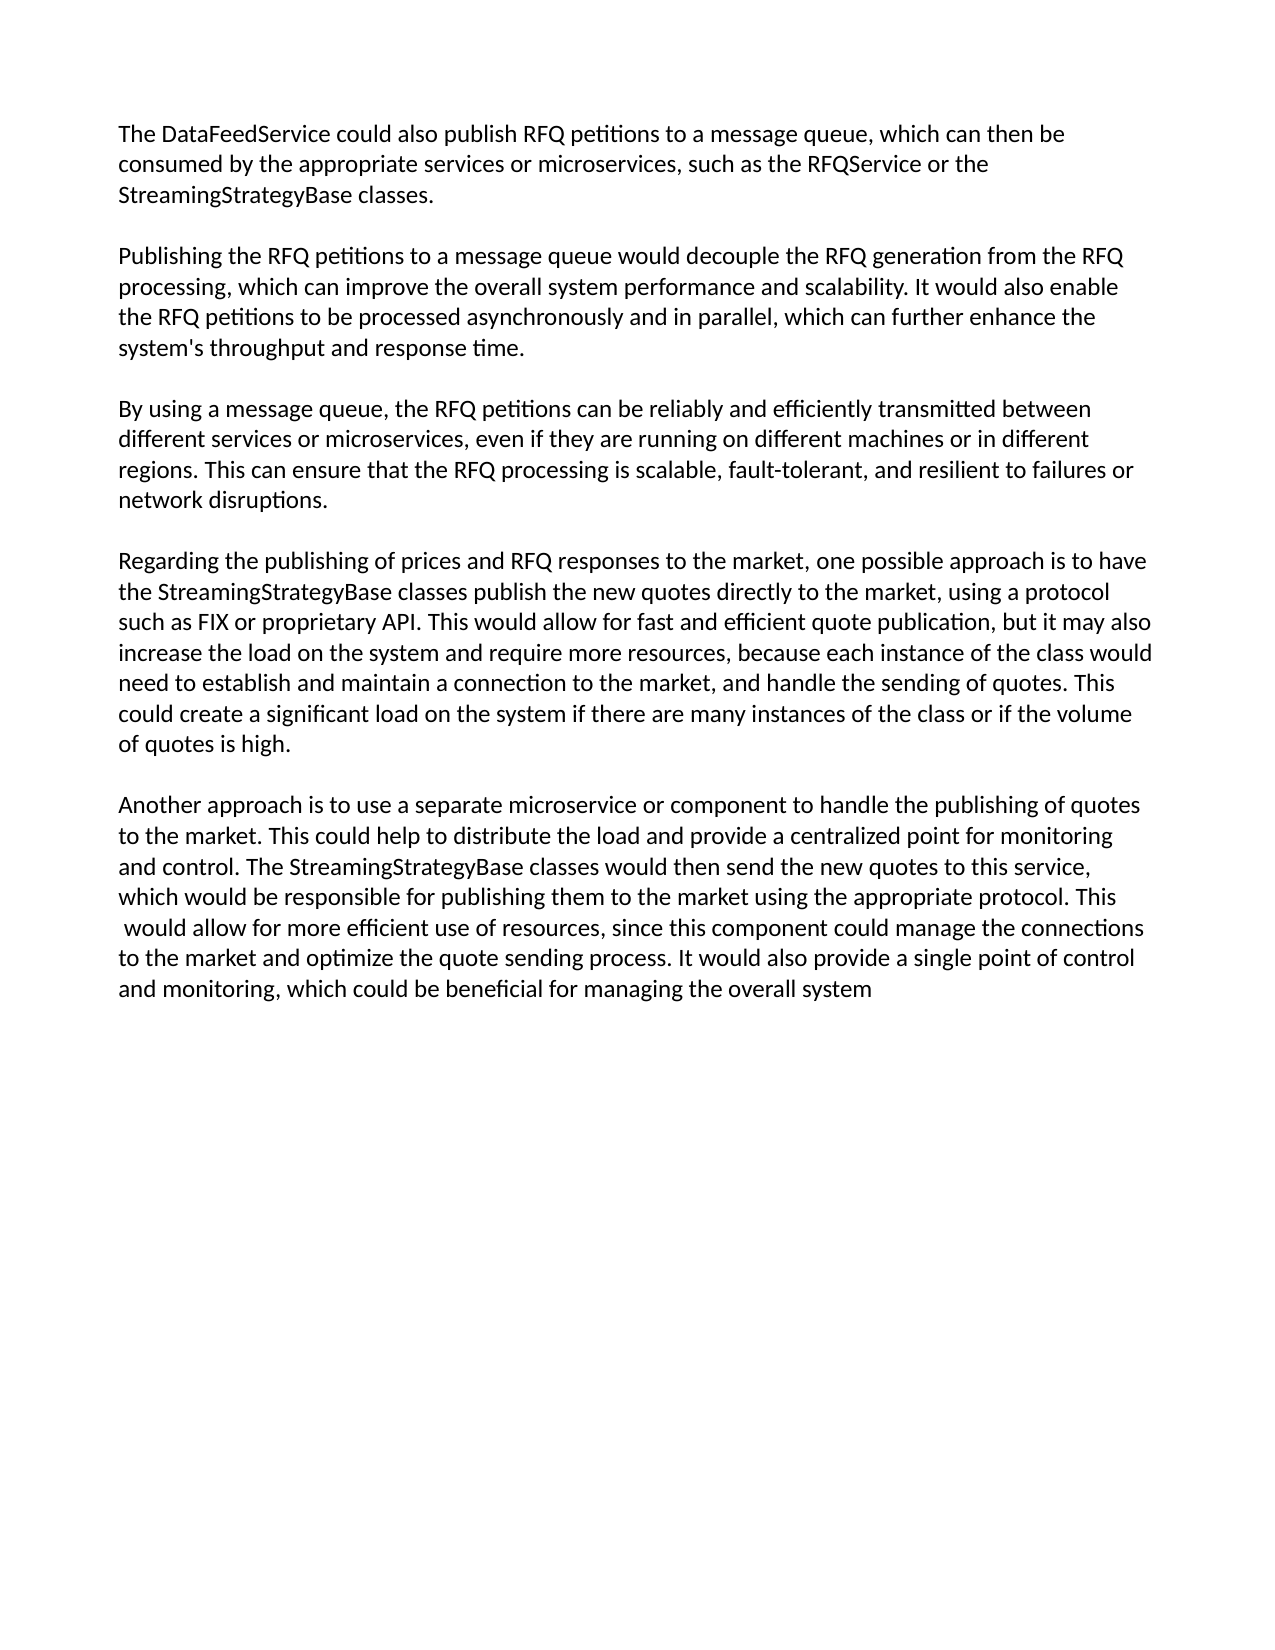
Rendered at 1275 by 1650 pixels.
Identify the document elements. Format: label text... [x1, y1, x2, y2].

text Regarding the publishing of prices and RFQ responses to the market, one possible approach is to have the StreamingStrategyBase classes publish the new quotes directly to the market, using a protocol such as FIX or proprietary API. This would allow for fast and efficient quote publication, but it may also increase the load on the system and require more resources, because each instance of the class would need to establish and maintain a connection to the market, and handle the sending of quotes. This could create a significant load on the system if there are many instances of the class or if the volume of quotes is high. [118, 545, 1157, 759]
text Publishing the RFQ petitions to a message queue would decouple the RFQ generation from the RFQ processing, which can improve the overall system performance and scalability. It would also enable the RFQ petitions to be processed asynchronously and in parallel, which can further enhance the system's throughput and response time. [118, 240, 1157, 362]
text By using a message queue, the RFQ petitions can be reliably and efficiently transmitted between different services or microservices, even if they are running on different machines or in different regions. This can ensure that the RFQ processing is scalable, fault-tolerant, and resilient to failures or network disruptions. [118, 393, 1157, 515]
text The DataFeedService could also publish RFQ petitions to a message queue, which can then be consumed by the appropriate services or microservices, such as the RFQService or the StreamingStrategyBase classes. [118, 118, 1157, 210]
text Another approach is to use a separate microservice or component to handle the publishing of quotes to the market. This could help to distribute the load and provide a centralized point for monitoring and control. The StreamingStrategyBase classes would then send the new quotes to this service, which would be responsible for publishing them to the market using the appropriate protocol. This [118, 789, 1157, 912]
text would allow for more efficient use of resources, since this component could manage the connections to the market and optimize the quote sending process. It would also provide a single point of control and monitoring, which could be beneficial for managing the overall system [118, 912, 1157, 1003]
